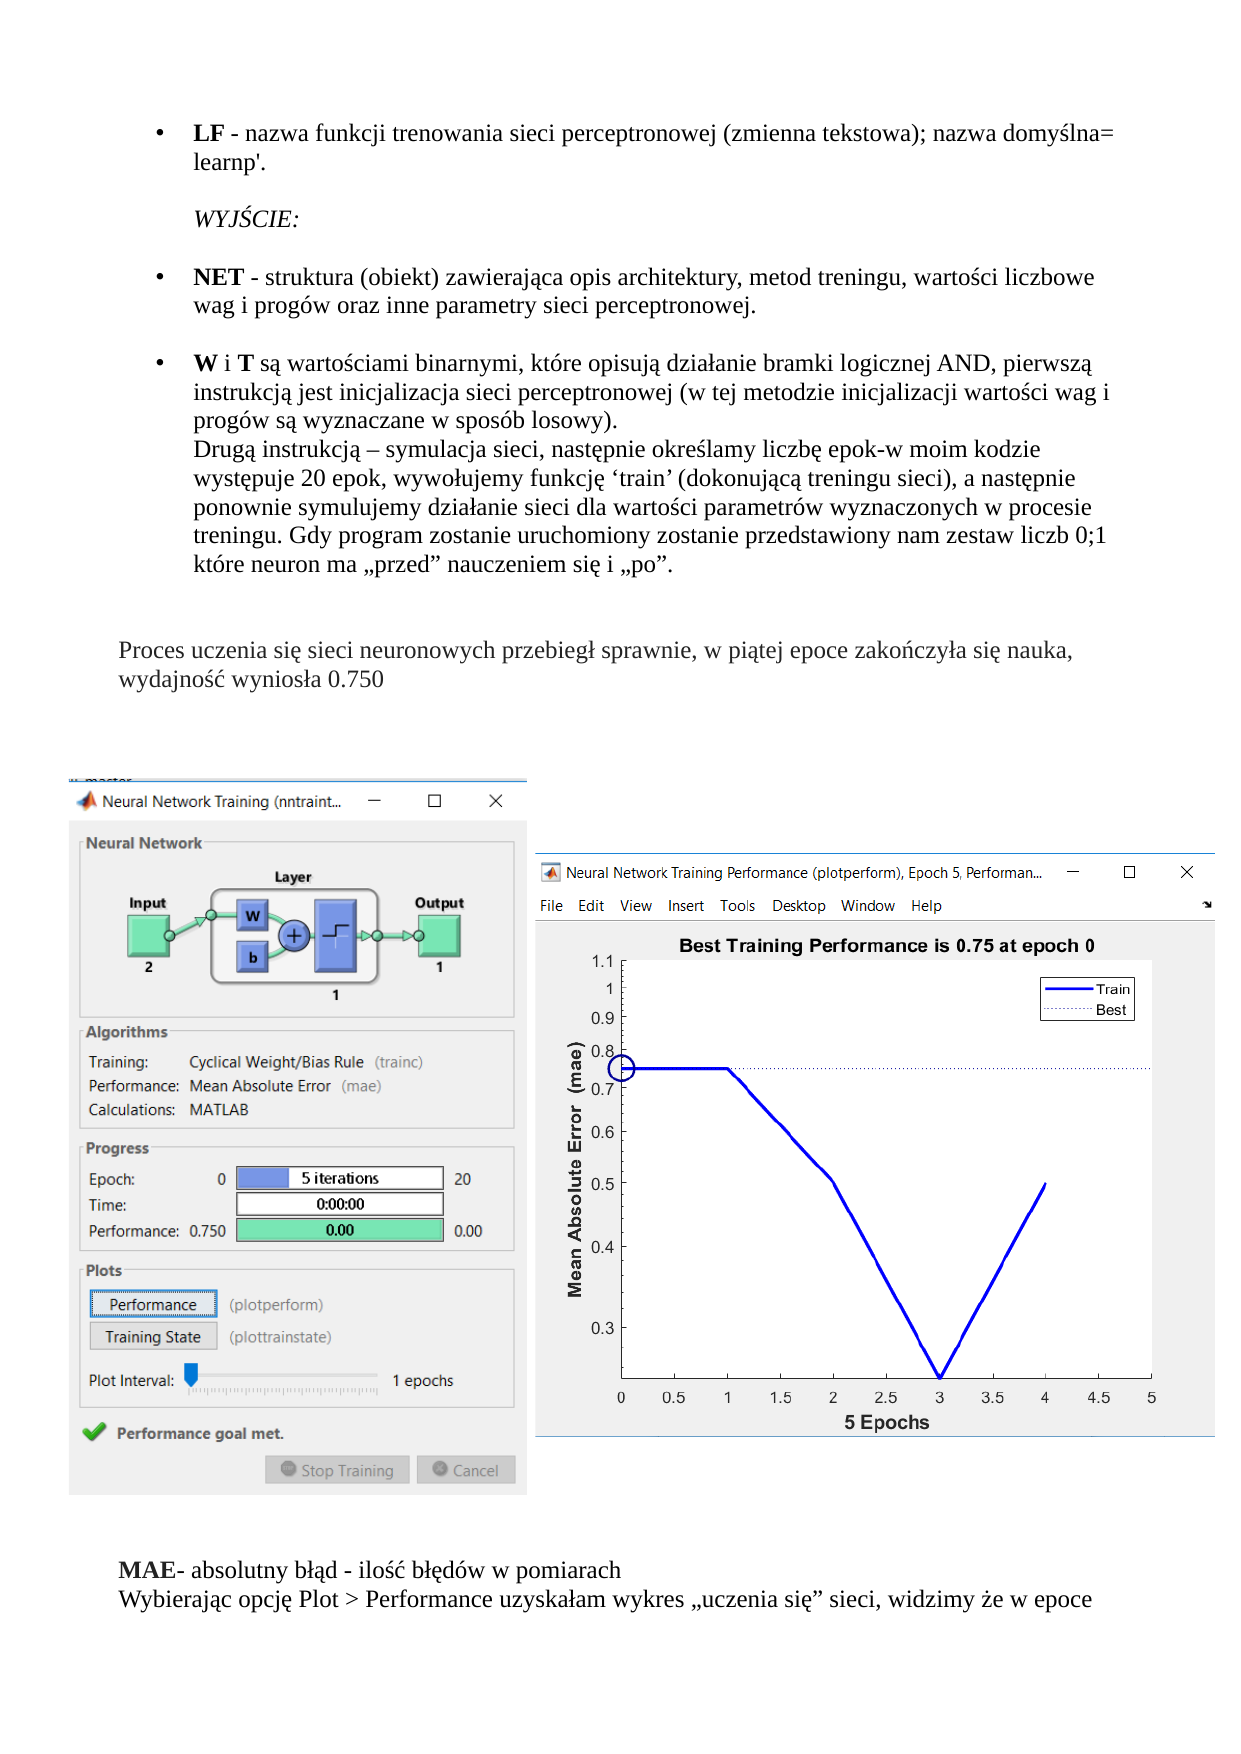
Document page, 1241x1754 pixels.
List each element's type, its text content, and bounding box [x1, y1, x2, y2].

list LF - nazwa funkcji trenowania sieci perceptronowej (zmienna tekstowa); nazwa domyślna= learnp'. [156, 118, 1122, 176]
list W i T są wartościami binarnymi, które opisują działanie bramki logicznej AND, pierwszą instrukcją jest inicjalizacja sieci perceptronowej (w tej metodzie inicjalizacji wartości wag i progów są wyznaczane w sposób losowy). [156, 348, 1122, 434]
text MAE- absolutny błąd - ilość błędów w pomiarach [118, 1556, 1122, 1584]
text Wybierając opcję Plot > Performance uzyskałam wykres „uczenia się” sieci, widzimy że w epoce [118, 1584, 1122, 1613]
list NET - struktura (obiekt) zawierająca opis architektury, metod treningu, wartości liczbowe wag i progów oraz inne parametry sieci perceptronowej. [156, 262, 1122, 319]
list Drugą instrukcją – symulacja sieci, następnie określamy liczbę epok-w moim kodzie występuje 20 epok, wywołujemy funkcję ‘train’ (dokonującą treningu sieci), a następnie ponownie symulujemy działanie sieci dla wartości parametrów wyznaczonych w procesie treningu. Gdy program zostanie uruchomiony zostanie przedstawiony nam zestaw liczb 0;1 które neuron ma „przed” nauczeniem się i „po”. [156, 434, 1122, 578]
text WYJŚCIE: [118, 204, 1122, 233]
text Proces uczenia się sieci neuronowych przebiegł sprawnie, w piątej epoce zakończyła się nauka, wydajność wyniosła 0.750 [118, 636, 1122, 693]
picture [535, 853, 1215, 1437]
picture [68, 778, 527, 1495]
